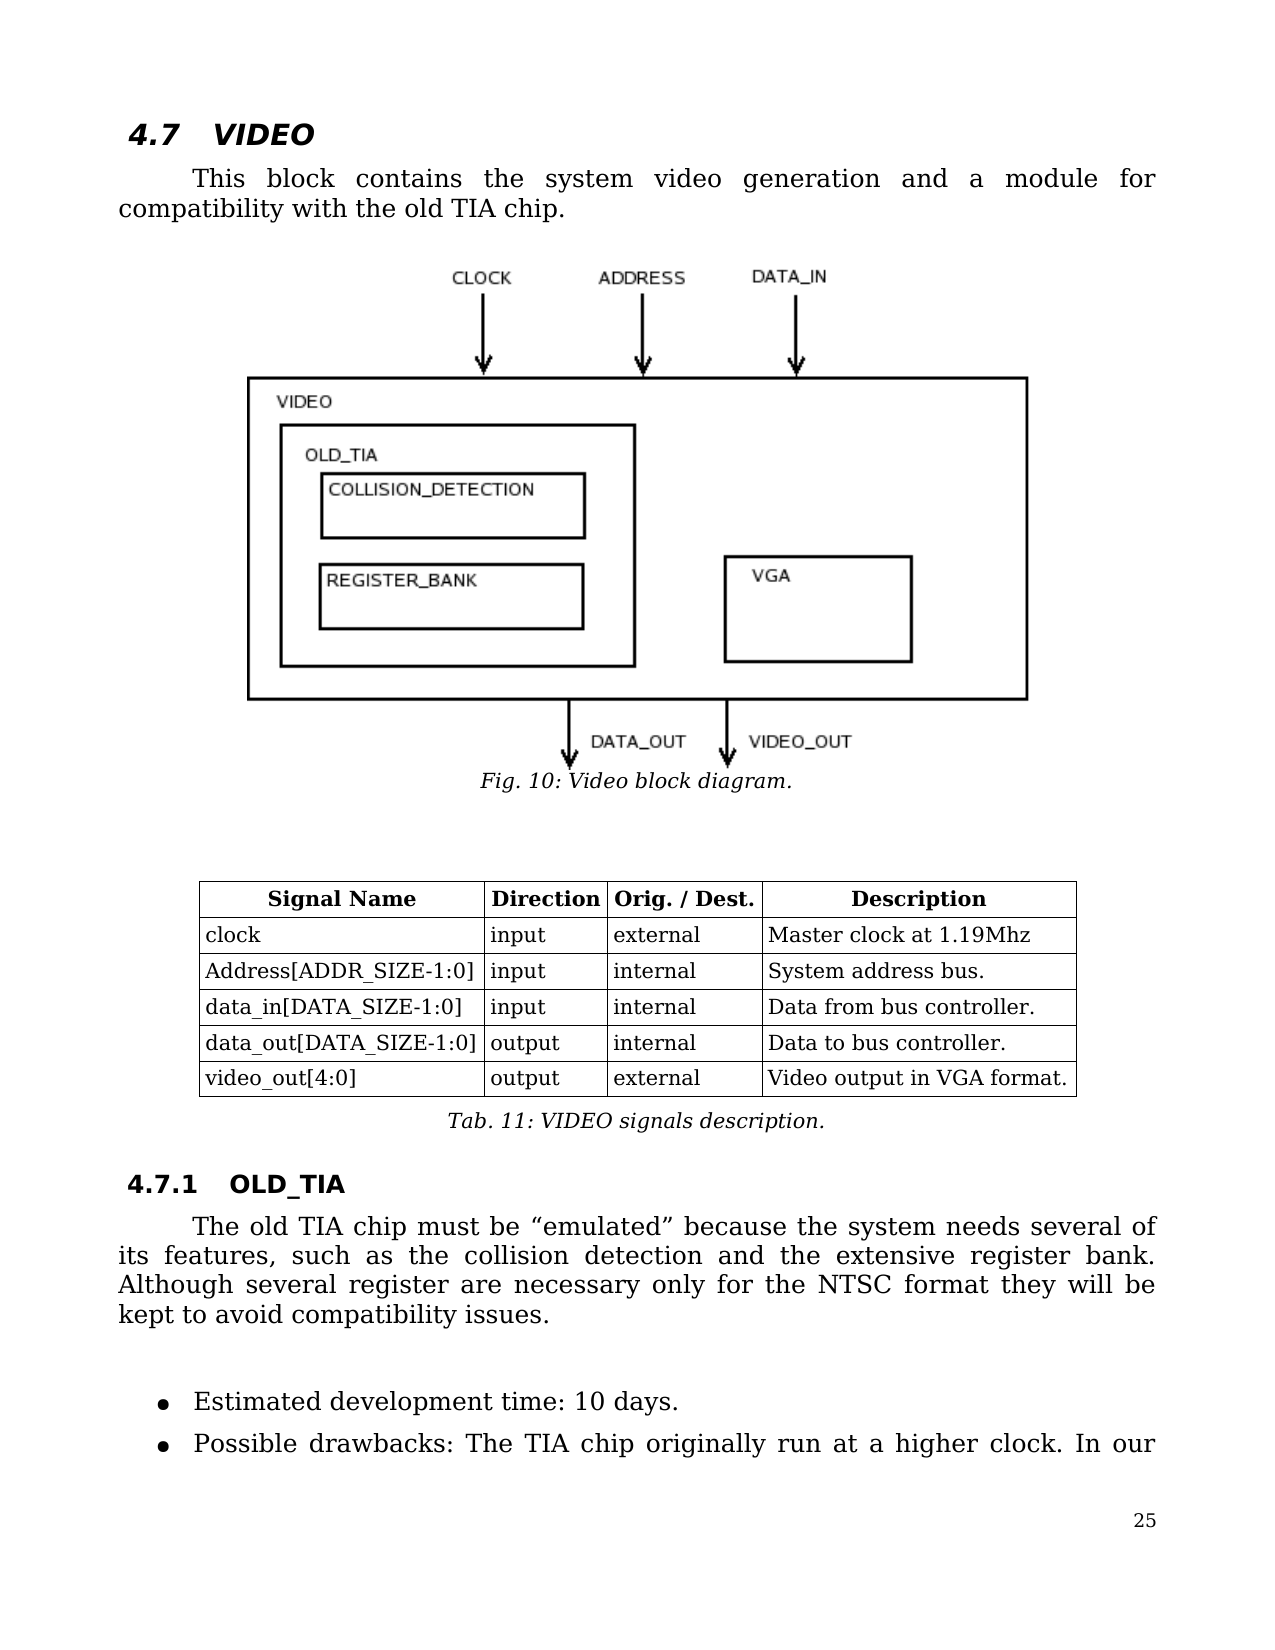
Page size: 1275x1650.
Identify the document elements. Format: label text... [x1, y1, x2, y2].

table_cell input [485, 918, 607, 953]
table_cell Data to bus controller. [763, 1026, 1076, 1061]
table_cell internal [608, 1026, 762, 1061]
table_cell Master clock at 1.19Mhz [763, 918, 1076, 953]
table_cell Address[ADDR_SIZE-1:0] [200, 954, 484, 989]
table_cell input [485, 954, 607, 989]
text Fig. 10: Video block diagram. [247, 770, 1028, 794]
picture [247, 264, 1029, 770]
subtitle OLD_TIA [118, 1171, 1157, 1200]
table_cell System address bus. [763, 954, 1076, 989]
table_cell input [485, 990, 607, 1025]
table_header Direction [485, 882, 607, 917]
subtitle VIDEO [118, 118, 1157, 152]
text This block contains the system video generation and a module for compatibility with the old TIA chip. [118, 164, 1157, 223]
table_cell internal [608, 990, 762, 1025]
text Tab. 11: VIDEO signals description. [118, 1109, 1157, 1133]
table_cell data_out[DATA_SIZE-1:0] [200, 1026, 484, 1061]
text The old TIA chip must be “emulated” because the system needs several of its features, such as the collision detection and the extensive register bank. Although several register are necessary only for the NTSC format they will be kept to avoid compatibility issues. [118, 1212, 1157, 1329]
table_cell clock [200, 918, 484, 953]
table_header Signal Name [200, 882, 484, 917]
table_cell data_in[DATA_SIZE-1:0] [200, 990, 484, 1025]
table_cell Data from bus controller. [763, 990, 1076, 1025]
list Possible drawbacks: The TIA chip originally run at a higher clock. In our [156, 1429, 1157, 1458]
table_cell output [485, 1026, 607, 1061]
table_header Orig. / Dest. [608, 882, 762, 917]
table_cell Video output in VGA format. [763, 1062, 1076, 1096]
list Estimated development time: 10 days. [156, 1387, 1157, 1417]
table_header Description [763, 882, 1076, 917]
table_cell output [485, 1062, 607, 1096]
table_cell external [608, 918, 762, 953]
table_cell video_out[4:0] [200, 1062, 484, 1096]
table_cell external [608, 1062, 762, 1096]
table_cell internal [608, 954, 762, 989]
